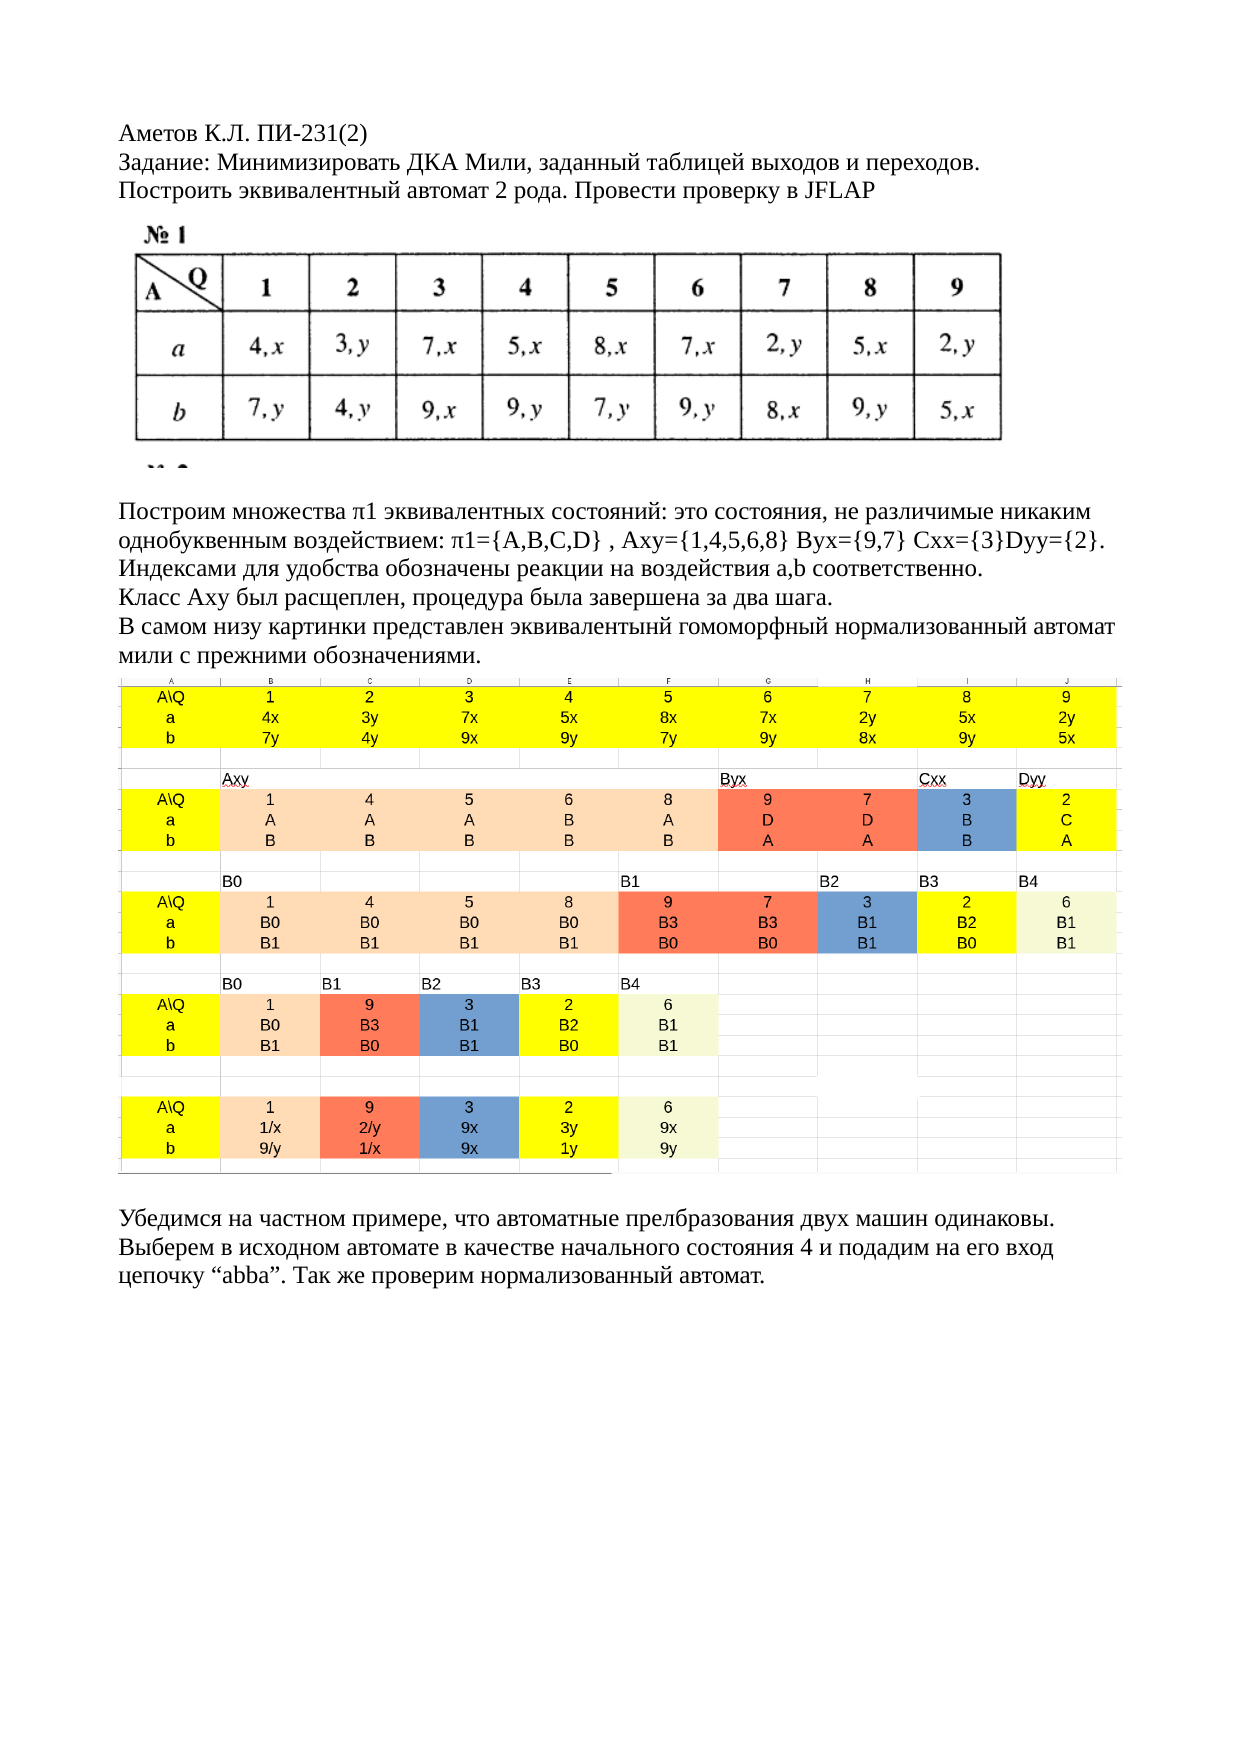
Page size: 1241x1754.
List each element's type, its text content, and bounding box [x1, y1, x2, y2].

text Построим множества π1 эквивалентных состояний: это состояния, не различимые никаким однобуквенным воздействием: π1={A,B,C,D} , Axy={1,4,5,6,8} Byx={9,7} Cxx={3}Dyy={2}. Индексами для удобства обозначены реакции на воздействия a,b соответственно. [118, 496, 1122, 582]
text Аметов К.Л. ПИ-231(2) [118, 118, 1122, 147]
text Класс Axy был расщеплен, процедура была завершена за два шага. [118, 582, 1122, 611]
text Построить эквивалентный автомат 2 рода. Провести проверку в JFLAP [118, 176, 1122, 204]
text В самом низу картинки представлен эквивалентынй гомоморфный нормализованный автомат мили с прежними обозначениями. [118, 611, 1122, 668]
text Задание: Минимизировать ДКА Мили, заданный таблицей выходов и переходов. [118, 147, 1122, 176]
text Убедимся на частном примере, что автоматные прелбразования двух машин одинаковы. Выберем в исходном автомате в качестве начального состояния 4 и подадим на его вход цепочку “abba”. Так же проверим нормализованный автомат. [118, 1203, 1122, 1289]
picture [118, 678, 1123, 1174]
picture [107, 221, 1112, 468]
